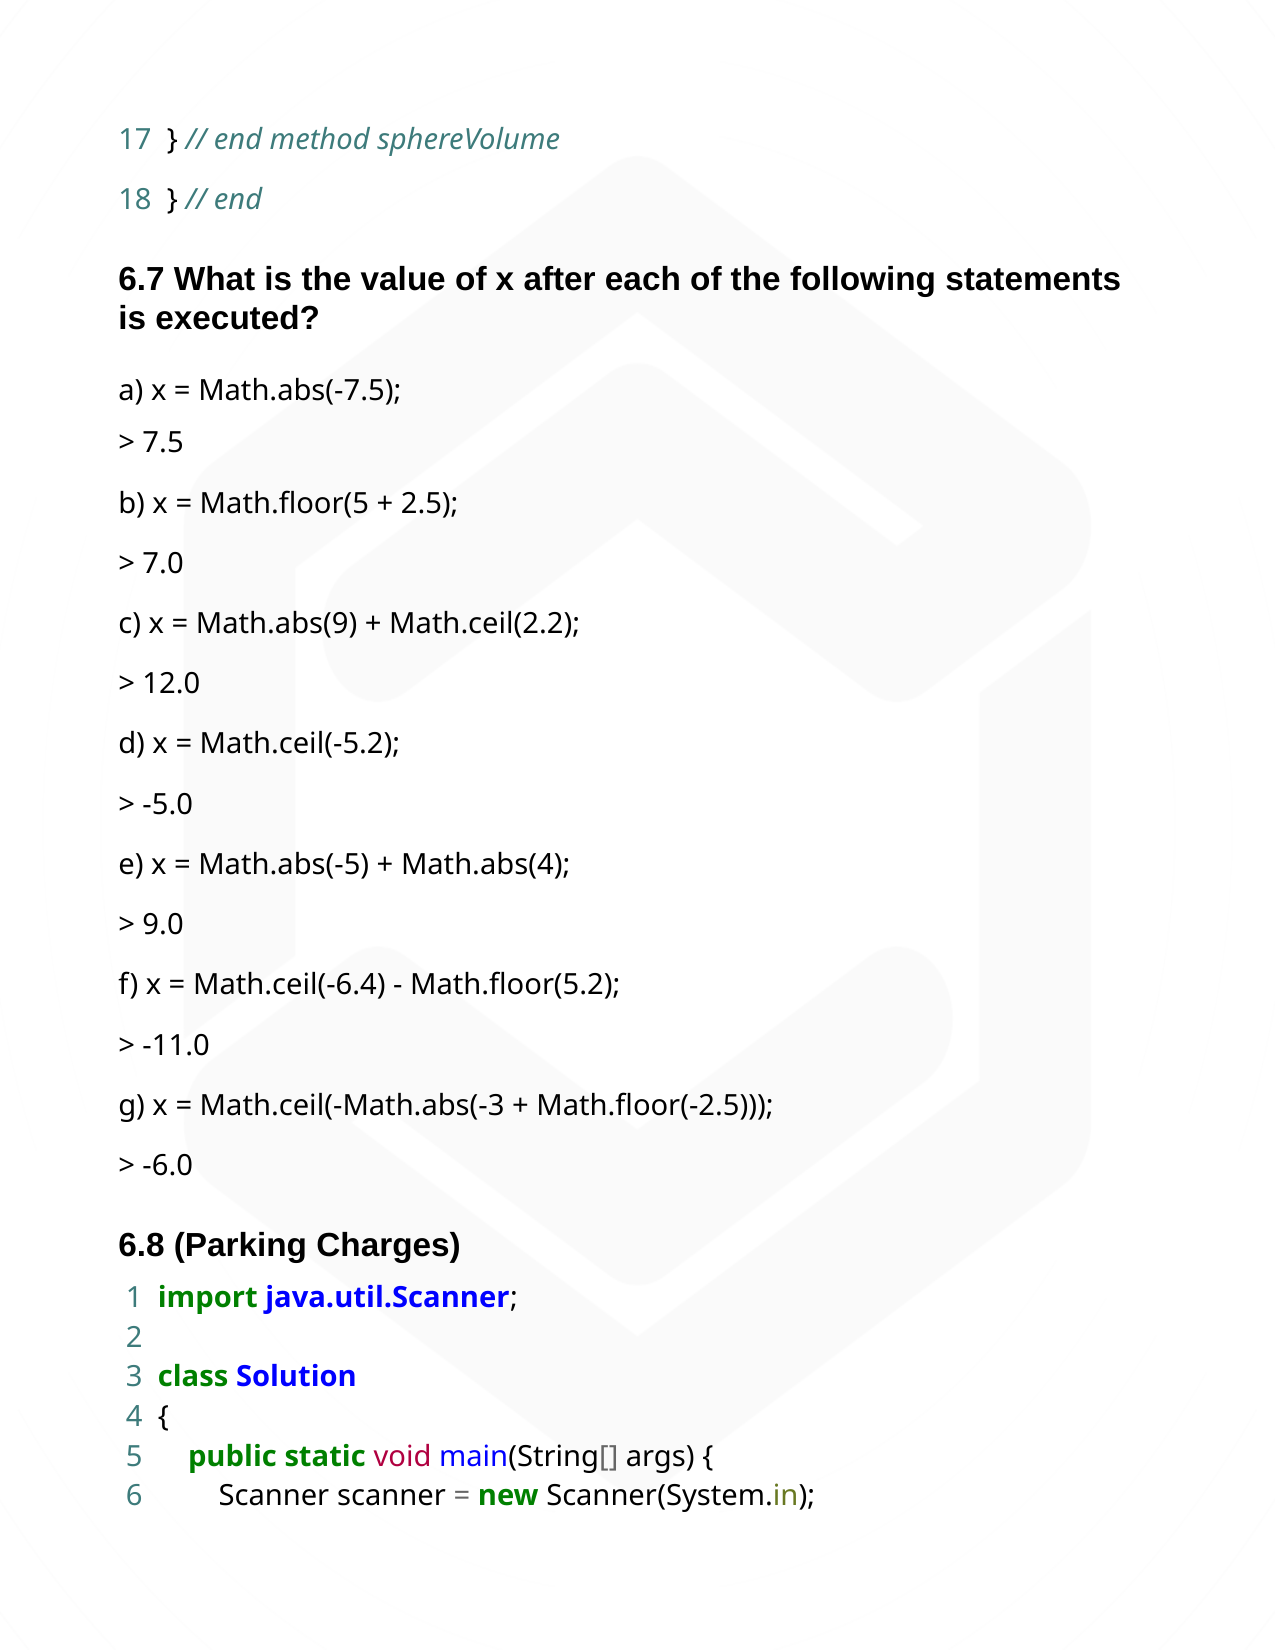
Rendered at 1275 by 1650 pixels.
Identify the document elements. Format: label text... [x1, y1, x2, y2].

subtitle 6.8 (Parking Charges) [118, 1225, 1157, 1264]
text 6 Scanner scanner = new Scanner(System.in); [118, 1475, 1157, 1514]
text > -11.0 [118, 1024, 1157, 1063]
text > 7.5 [118, 422, 1157, 461]
text 5 public static void main(String[] args) { [118, 1435, 1157, 1475]
text 1 import java.util.Scanner; [118, 1276, 1157, 1316]
text d) x = Math.ceil(-5.2); [118, 723, 1157, 762]
text 4 { [118, 1395, 1157, 1435]
text f) x = Math.ceil(-6.4) - Math.floor(5.2); [118, 964, 1157, 1003]
text b) x = Math.floor(5 + 2.5); [118, 482, 1157, 522]
text g) x = Math.ceil(-Math.abs(-3 + Math.floor(-2.5))); [118, 1084, 1157, 1124]
text > -6.0 [118, 1144, 1157, 1184]
text 3 class Solution [118, 1356, 1157, 1395]
subtitle 6.7 What is the value of x after each of the following statements is executed? [118, 259, 1157, 336]
text > 9.0 [118, 903, 1157, 943]
text > 7.0 [118, 542, 1157, 582]
text 18 } // end [118, 178, 1157, 218]
text > 12.0 [118, 663, 1157, 702]
text > -5.0 [118, 783, 1157, 823]
text 17 } // end method sphereVolume [118, 118, 1157, 158]
text 2 [118, 1316, 1157, 1356]
text e) x = Math.abs(-5) + Math.abs(4); [118, 843, 1157, 883]
subtitle a) x = Math.abs(-7.5); [118, 369, 1157, 409]
text c) x = Math.abs(9) + Math.ceil(2.2); [118, 602, 1157, 642]
